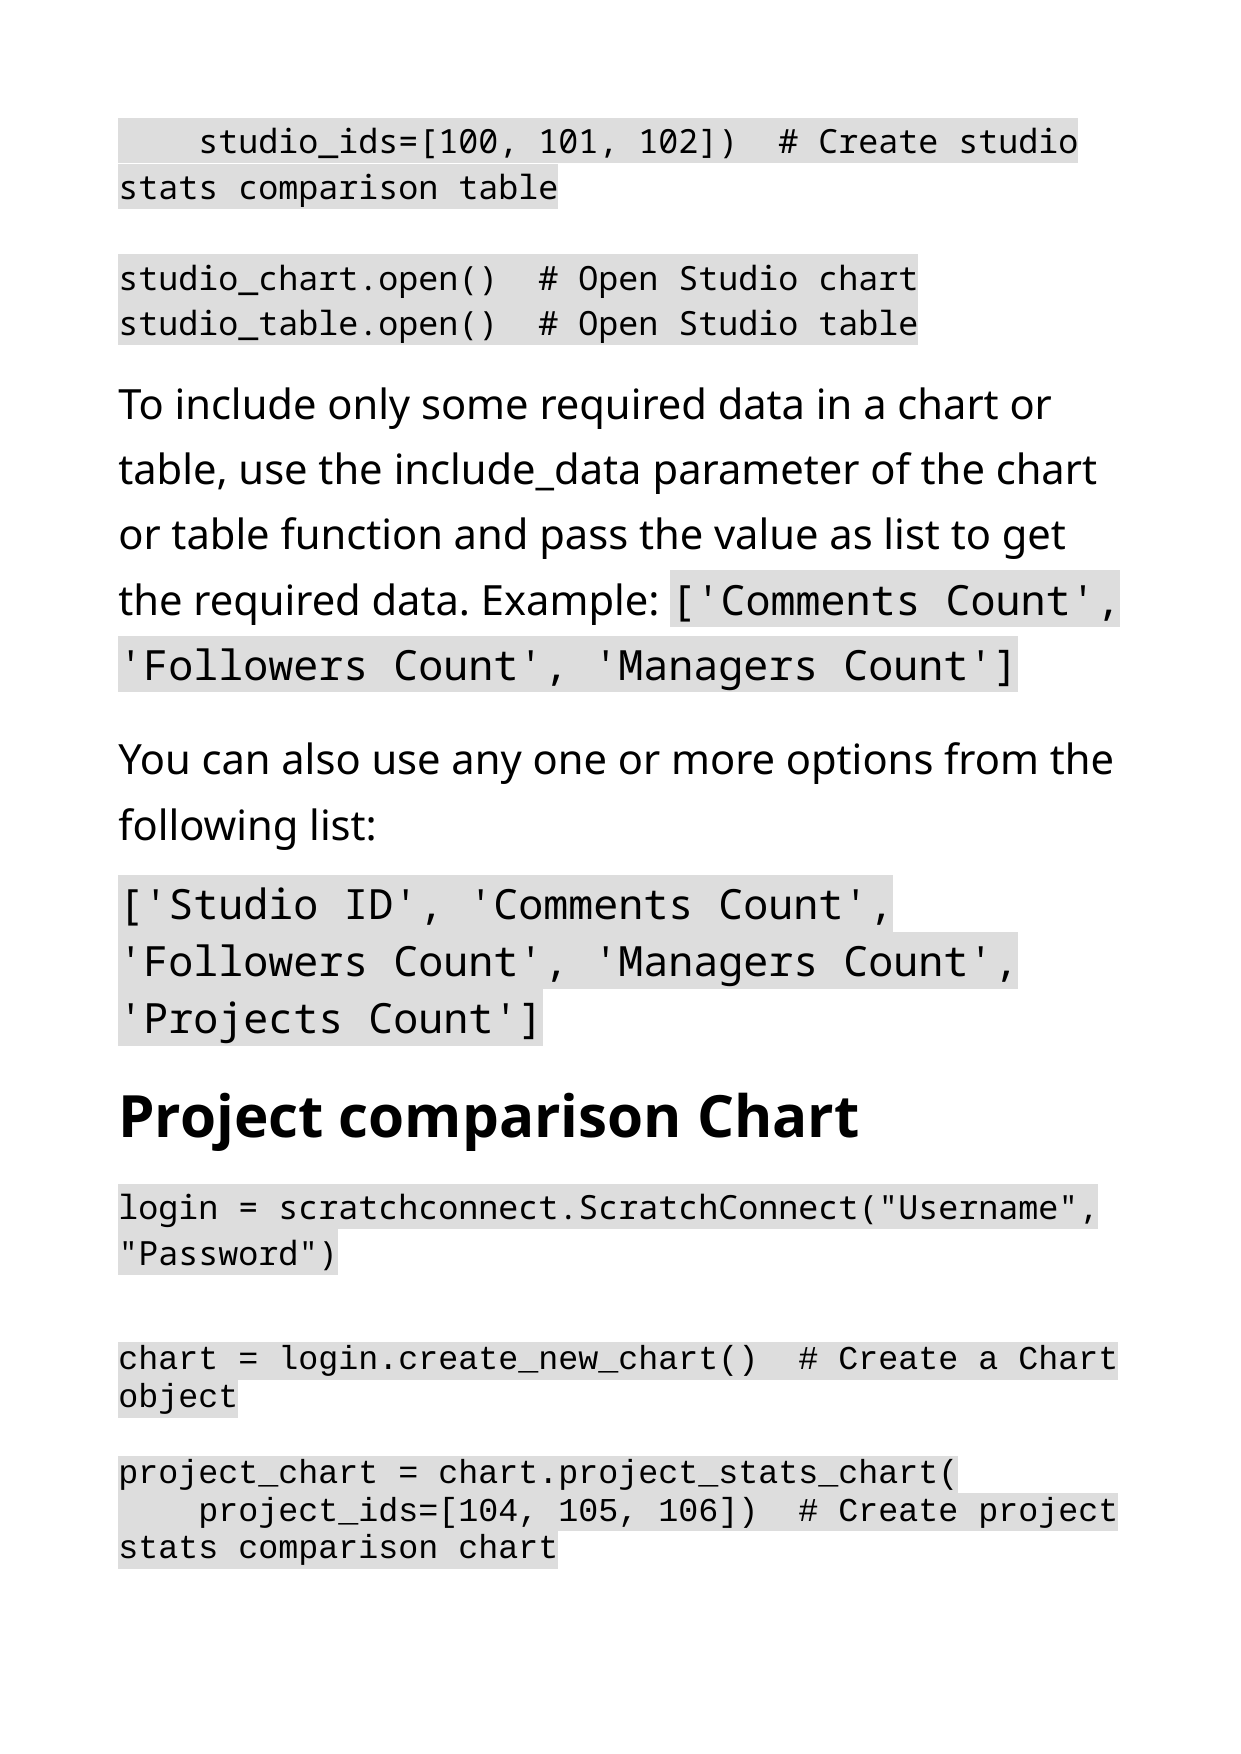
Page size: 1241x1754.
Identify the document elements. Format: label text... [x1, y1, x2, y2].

text studio_table.open() # Open Studio table [118, 300, 1122, 345]
text project_chart = chart.project_stats_chart( [118, 1456, 1122, 1493]
text login = scratchconnect.ScratchConnect("Username", "Password") [118, 1184, 1122, 1275]
text chart = login.create_new_chart() # Create a Chart object [118, 1342, 1122, 1418]
text studio_ids=[100, 101, 102]) # Create studio stats comparison table [118, 118, 1122, 209]
text ['Studio ID', 'Comments Count', 'Followers Count', 'Managers Count', 'Projects Count'] [118, 875, 1122, 1046]
text You can also use any one or more options from the following list: [118, 730, 1122, 852]
text Project comparison Chart [118, 1075, 1122, 1154]
text studio_chart.open() # Open Studio chart [118, 254, 1122, 300]
text To include only some required data in a chart or table, use the include_data parameter of the chart or table function and pass the value as list to get the required data. Example: ['Comments Count', 'Followers Count', 'Managers Count'] [118, 375, 1122, 692]
text project_ids=[104, 105, 106]) # Create project stats comparison chart [118, 1493, 1122, 1569]
